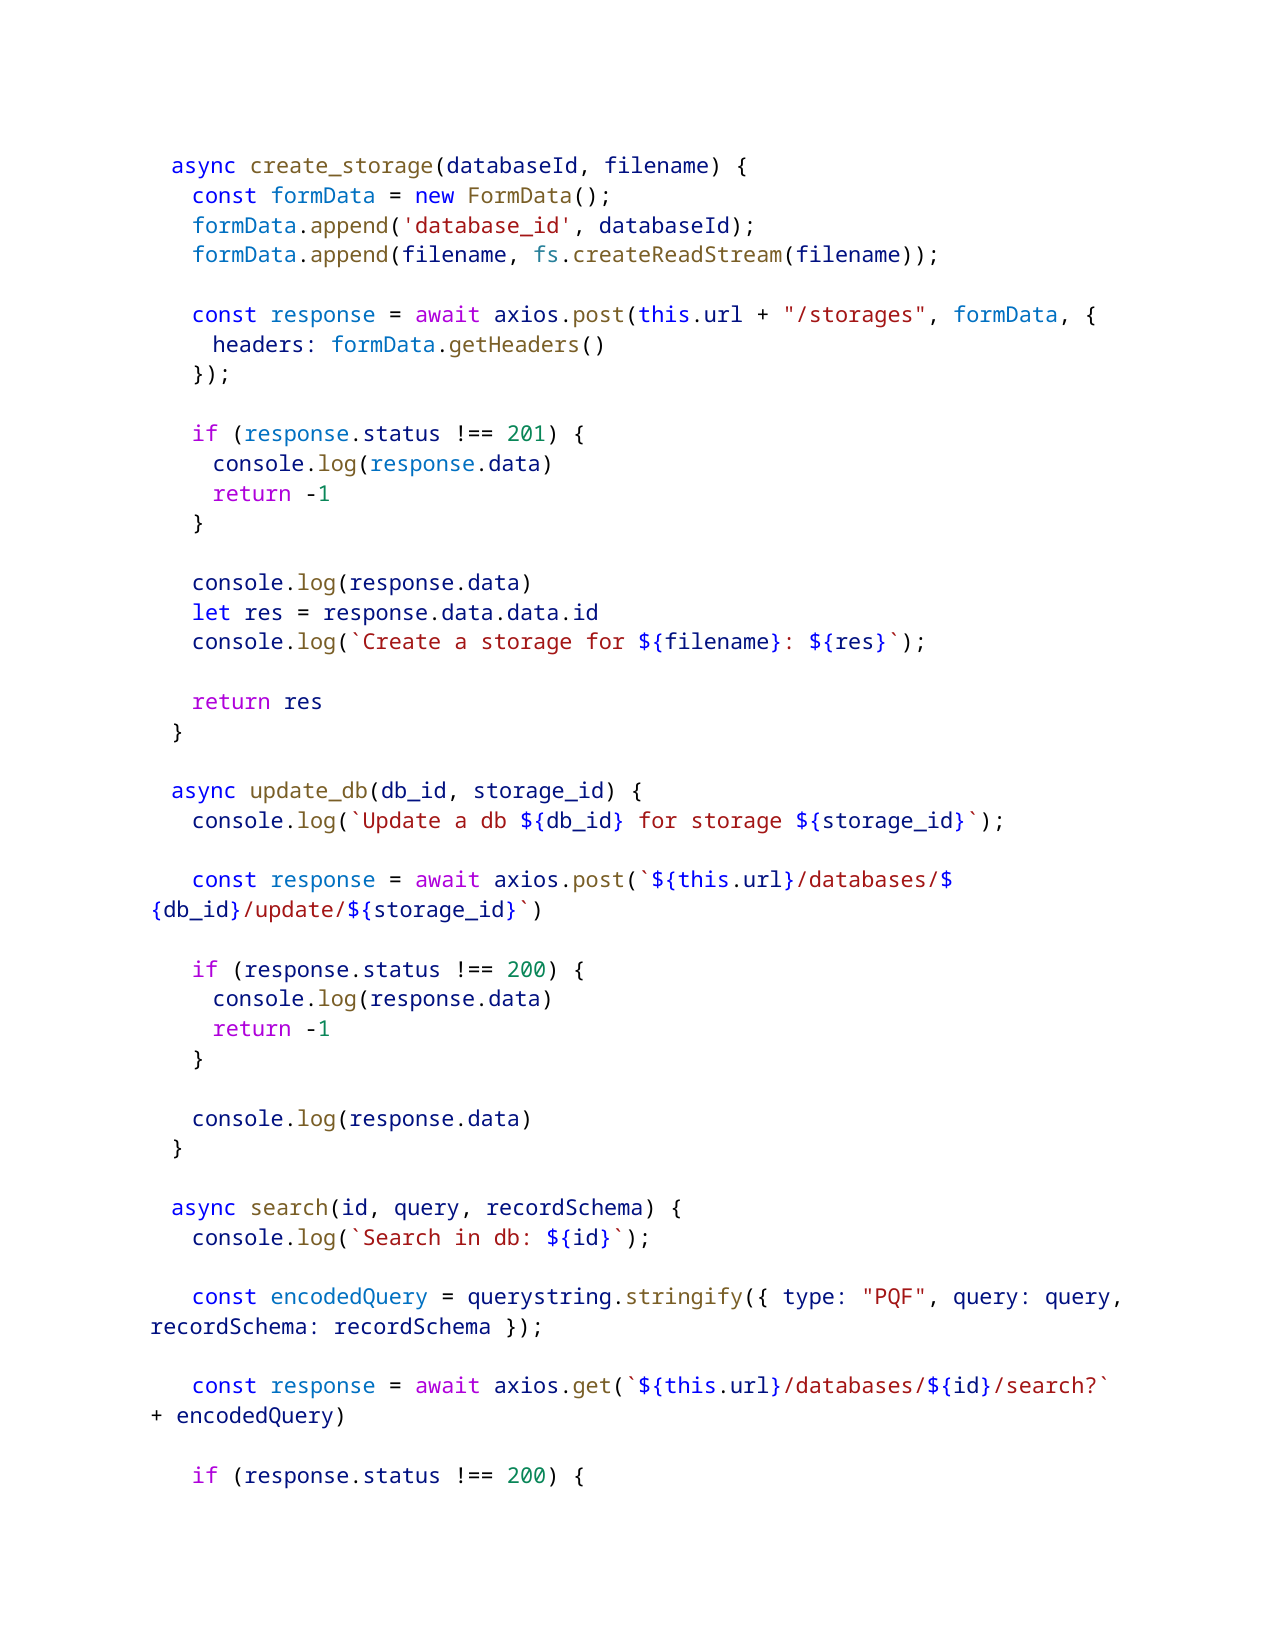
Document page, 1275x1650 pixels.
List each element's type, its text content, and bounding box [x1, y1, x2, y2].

text async update_db(db_id, storage_id) { [150, 775, 1125, 805]
text console.log(response.data) [150, 1102, 1125, 1132]
text async search(id, query, recordSchema) { [150, 1192, 1125, 1222]
text return res [150, 686, 1125, 716]
text } [150, 507, 1125, 537]
text formData.append(filename, fs.createReadStream(filename)); [150, 239, 1125, 269]
text async create_storage(databaseId, filename) { [150, 150, 1125, 180]
text const response = await axios.post(this.url + "/storages", formData, { [150, 299, 1125, 329]
text if (response.status !== 200) { [150, 1459, 1125, 1489]
text console.log(`Update a db ${db_id} for storage ${storage_id}`); [150, 805, 1125, 835]
text const response = await axios.post(`${this.url}/databases/${db_id}/update/${storage_id}`) [150, 864, 1125, 924]
text formData.append('database_id', databaseId); [150, 209, 1125, 239]
text console.log(`Create a storage for ${filename}: ${res}`); [150, 626, 1125, 656]
text }); [150, 358, 1125, 388]
text console.log(response.data) [150, 983, 1125, 1013]
text const response = await axios.get(`${this.url}/databases/${id}/search?` + encodedQuery) [150, 1370, 1125, 1430]
text return -1 [150, 477, 1125, 507]
text console.log(response.data) [150, 567, 1125, 597]
text if (response.status !== 200) { [150, 954, 1125, 983]
text } [150, 716, 1125, 745]
text return -1 [150, 1013, 1125, 1043]
text const encodedQuery = querystring.stringify({ type: "PQF", query: query, recordSchema: recordSchema }); [150, 1281, 1125, 1341]
text let res = response.data.data.id [150, 597, 1125, 626]
text } [150, 1043, 1125, 1073]
text const formData = new FormData(); [150, 180, 1125, 209]
text console.log(`Search in db: ${id}`); [150, 1222, 1125, 1251]
text } [150, 1132, 1125, 1162]
text console.log(response.data) [150, 448, 1125, 477]
text headers: formData.getHeaders() [150, 329, 1125, 358]
text if (response.status !== 201) { [150, 418, 1125, 448]
